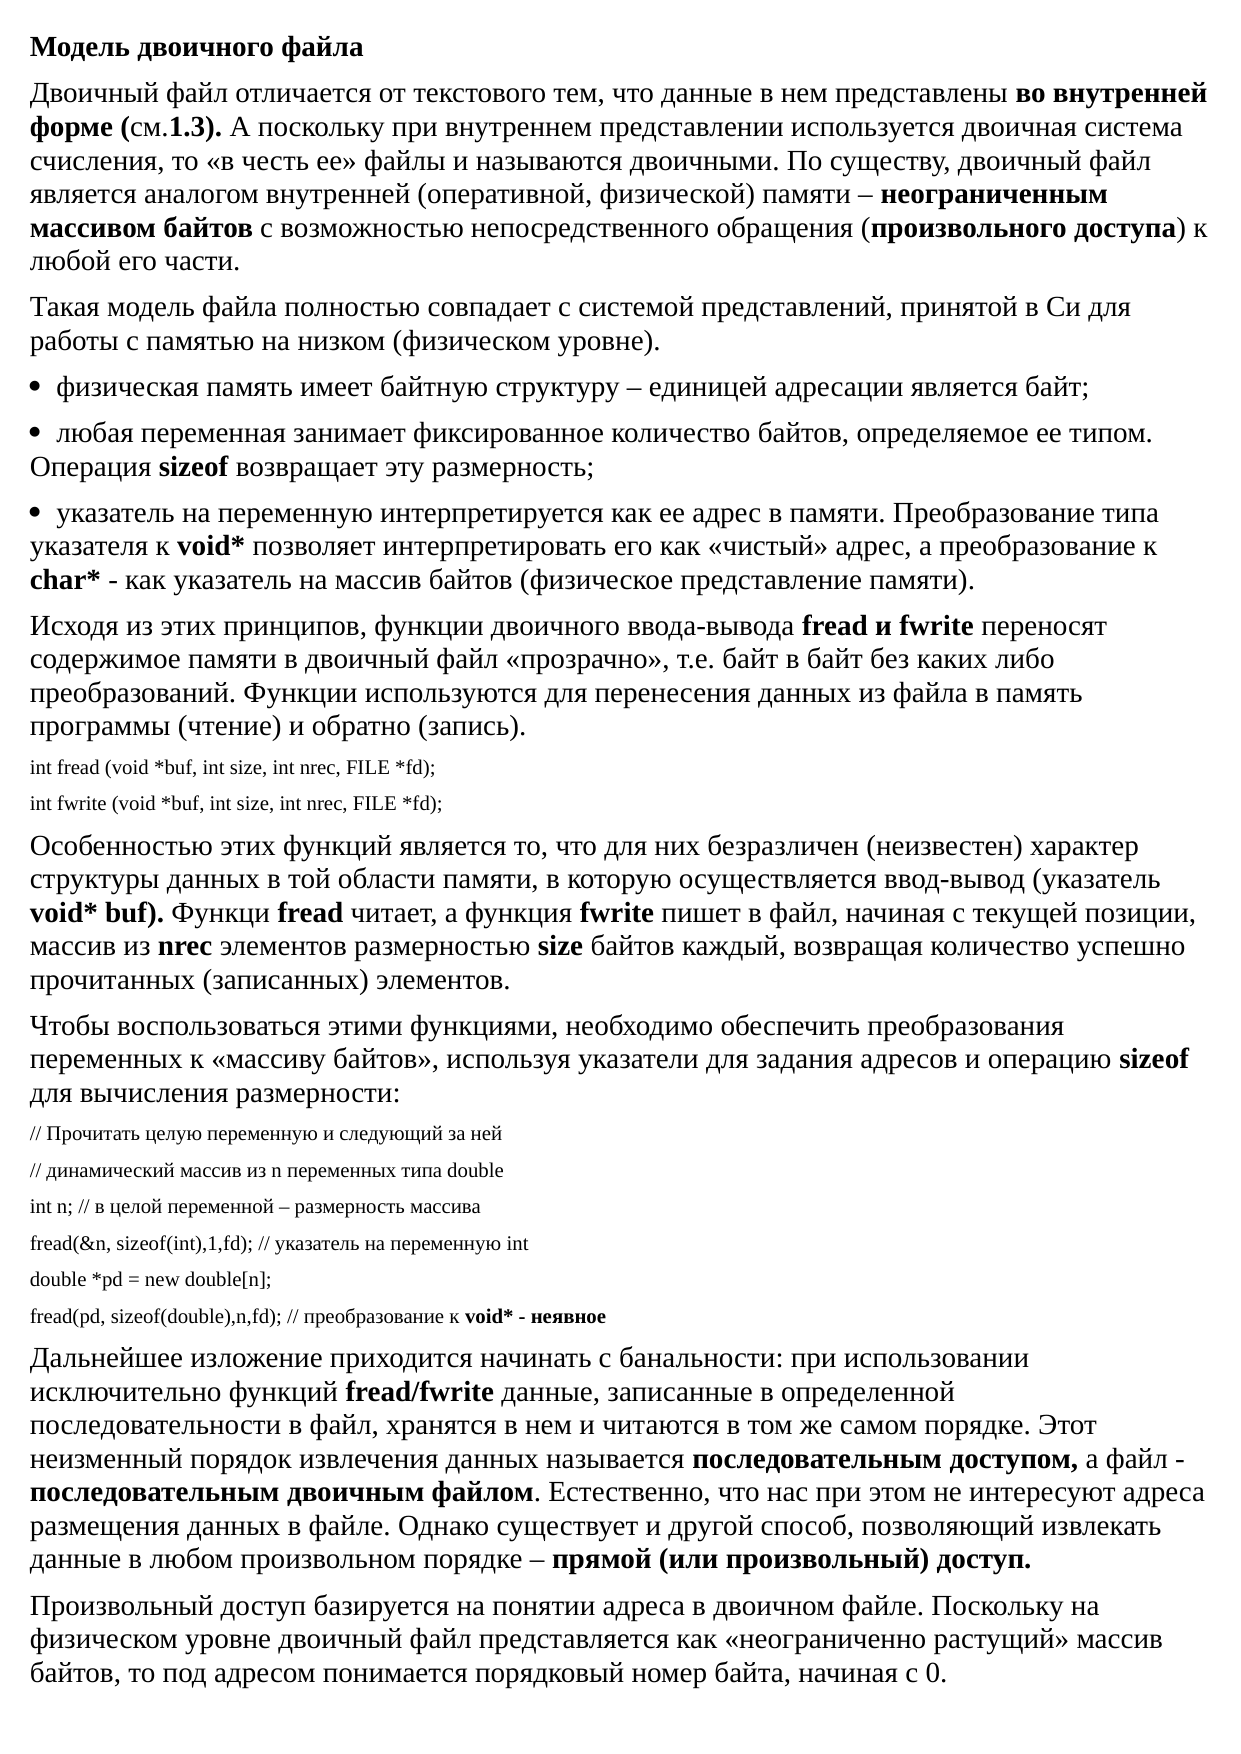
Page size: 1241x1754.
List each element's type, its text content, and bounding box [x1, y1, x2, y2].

subtitle Модель двоичного файла [29, 29, 1211, 63]
text fread(&n, sizeof(int),1,fd); // указатель на переменную int [29, 1231, 1211, 1255]
text // Прочитать целую переменную и следующий за ней [29, 1121, 1211, 1145]
text Чтобы воспользоваться этими функциями, необходимо обеспечить преобразования переменных к «массиву байтов», используя указатели для задания адресов и операцию sizeof для вычисления размерности: [29, 1008, 1211, 1108]
text double *pd = new double[n]; [29, 1267, 1211, 1291]
text int fread (void *buf, int size, int nrec, FILE *fd); [29, 754, 1211, 779]
text Особенностью этих функций является то, что для них безразличен (неизвестен) характер структуры данных в той области памяти, в которую осуществляется ввод-вывод (указатель void* buf). Функци fread читает, а функция fwrite пишет в файл, начиная с текущей позиции, массив из nrec элементов размерностью size байтов каждый, возвращая количество успешно прочитанных (записанных) элементов. [29, 828, 1211, 995]
text fread(pd, sizeof(double),n,fd); // преобразование к void* - неявное [29, 1304, 1211, 1328]
text Двоичный файл отличается от текстового тем, что данные в нем представлены во внутренней форме (см.1.3). А поскольку при внутреннем представлении используется двоичная система счисления, то «в честь ее» файлы и называются двоичными. По существу, двоичный файл является аналогом внутренней (оперативной, физической) памяти – неограниченным массивом байтов с возможностью непосредственного обращения (произвольного доступа) к любой его части. [29, 76, 1211, 277]
text // динамический массив из n переменных типа double [29, 1158, 1211, 1182]
text · физическая память имеет байтную структуру – единицей адресации является байт; [29, 369, 1211, 402]
text · указатель на переменную интерпретируется как ее адрес в памяти. Преобразование типа указателя к void* позволяет интерпретировать его как «чистый» адрес, а преобразование к char* - как указатель на массив байтов (физическое представление памяти). [29, 495, 1211, 595]
text · любая переменная занимает фиксированное количество байтов, определяемое ее типом. Операция sizeof возвращает эту размерность; [29, 415, 1211, 482]
text Исходя из этих принципов, функции двоичного ввода-вывода fread и fwrite переносят содержимое памяти в двоичный файл «прозрачно», т.е. байт в байт без каких либо преобразований. Функции используются для перенесения данных из файла в память программы (чтение) и обратно (запись). [29, 608, 1211, 742]
text int n; // в целой переменной – размерность массива [29, 1194, 1211, 1218]
text Дальнейшее изложение приходится начинать с банальности: при использовании исключительно функций fread/fwrite данные, записанные в определенной последовательности в файл, хранятся в нем и читаются в том же самом порядке. Этот неизменный порядок извлечения данных называется последовательным доступом, а файл - последовательным двоичным файлом. Естественно, что нас при этом не интересуют адреса размещения данных в файле. Однако существует и другой способ, позволяющий извлекать данные в любом произвольном порядке – прямой (или произвольный) доступ. [29, 1340, 1211, 1575]
text Такая модель файла полностью совпадает с системой представлений, принятой в Си для работы с памятью на низком (физическом уровне). [29, 289, 1211, 356]
text int fwrite (void *buf, int size, int nrec, FILE *fd); [29, 791, 1211, 815]
text Произвольный доступ базируется на понятии адреса в двоичном файле. Поскольку на физическом уровне двоичный файл представляется как «неограниченно растущий» массив байтов, то под адресом понимается порядковый номер байта, начиная с 0. [29, 1588, 1211, 1688]
